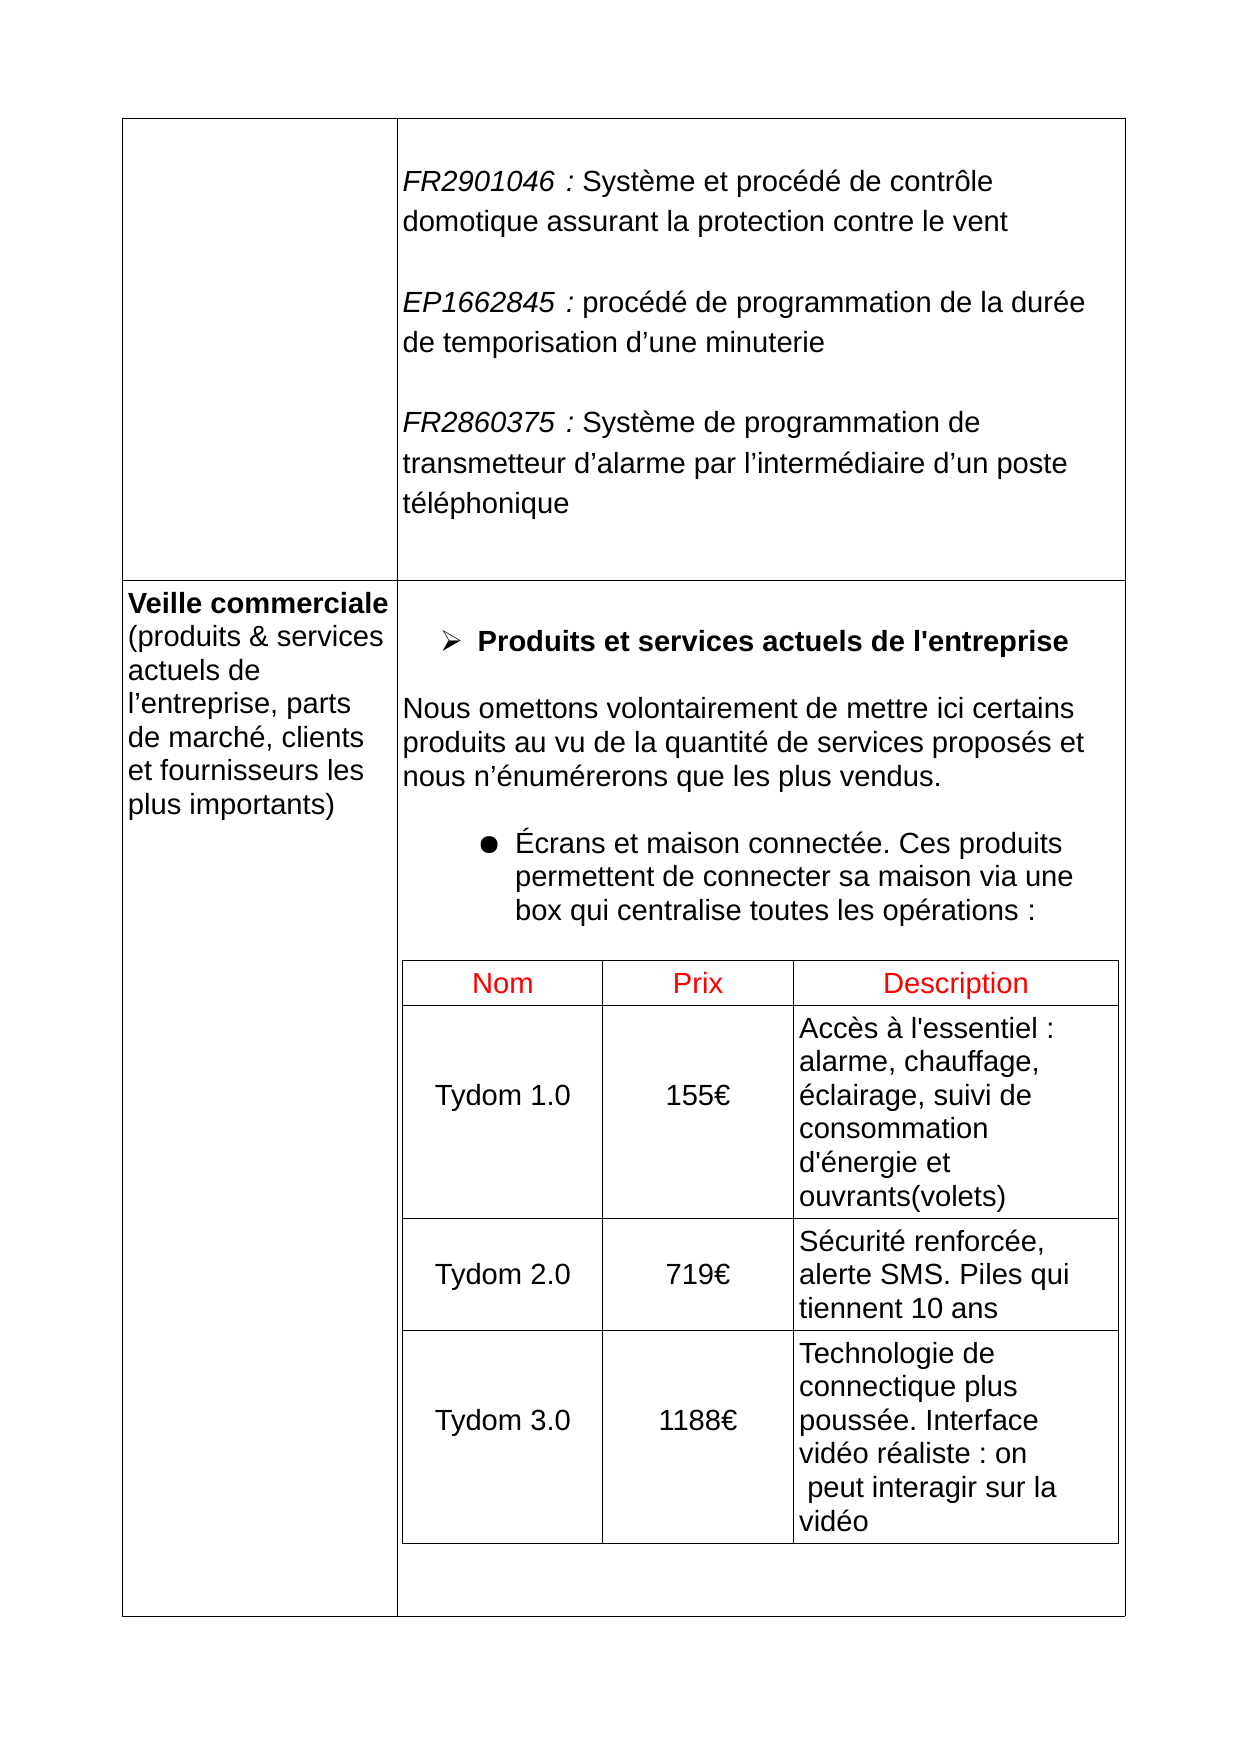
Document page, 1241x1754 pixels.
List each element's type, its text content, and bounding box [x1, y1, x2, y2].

table_cell Veille commerciale (produits & services actuels de l’entreprise, parts de marché, clients et fournisseurs les plus importants) [123, 581, 397, 1616]
table_header Nom [403, 961, 602, 1005]
table_cell Produits et services actuels de l'entreprise Nous omettons volontairement de mettre ici certains produits au vu de la quantité de services proposés et nous n’énumérerons que les plus vendus. Écrans et maison connectée. Ces produits permettent de connecter sa maison via une box qui centralise toutes les opérations : Alertes et alarmes. Ces produits sont des objets se connectant avec les Tydoms dans le but de surveiller sa propriété : Gestion du chauffage. Ces équipements permettent de gérer le chauffage au sein d'une propriété. Affichage des consommations. Ces produits permettent d'afficher un historique et des statistiques sur la consommation en énergie de l'infrastructure. Pilotage des ouvrants et éclairage. Ces équipements permettent de gérer les ouvrants comme les volets ou l'éclairage. Part de marché : Delta Dore est présent sur divers marchés. Tout d’abord l’entreprise est spécialiste de la régulation-programmation du chauffage. Grâce à son savoir-faire en régulation et à son ancienneté, la position de Delta Dore est unique sur le marché français. Ensuite Delta Dore est aussi sur le marché de la motorisation des stores. Elle occupe de fortes positions dans ce marché. Principaux Clients : Les principaux clients de Delta Dore sont des particuliers, des commerces, des collectivités et des entreprises. Fournisseurs : Delta Dore produits tous ces équipements mis à part ses cameras qui lui sont fournies par l’entreprise Kiwatch. Stratégie commerciale : Le prix est, pour Delta Dore, une ouverture de marché. C’est pourquoi l’entreprise propose quatre offres permettant une intégration croissante de fonctions domotiques. La première est la box Tydom 1.0. Elle est capable de piloter jusqu'à 100 objets connectés, mais seulement à travers le protocole radio X3D de Delta Dore. Elle reprend alors les produit Delta Dore existants, déjà installés dans le logement, et les rendre connectés. (prix 99€ HT) La seconde offre est la box Tydom 2.0. Cette box, qui coûte 599€ HT, ajoute l'alarme et sort les informations vers l'extérieur du logement. Elle permet par exemple la levée de doute : une alarme parvient à son destinataire par mail ou par SMS. Celui-ci peut activer à distance la caméra sur IP de l'installation pour vérifier qu'il s'agit bien d'une intrusion, par exemple. Le troisième niveau correspond à la Box Tydom 3.0, proposée à 999€ HT. Cette box est beaucoup plus complète puisqu’elle est capable de communiquer avec des réseaux beaucoup plus complexes tels que KNX filaire, KNX/IP, MBus etc. Elle reprend alors toutes les caractéristiques des box Tydom 1.0 et 2.0 en ajoutant la commande de téléviseurs (Samsung, Sony…), la commande de serrures connectées, ou encore la commande des comméras et portiers vidéos IP. Enfin la dernière offre, dite haut de gamme est LifeDomus. Cette box reprend toutes les caractéristiques des Box Tydom tout en ajoutant la commande d’autant de caméras que le client souhaite et aussi la commande de Home Cinéma. Par exemple elle permet de piloter virtuellement le son et la vidéo dans n’importe quelle pièce de la maison. Pour développer le marché de la Domotique et pour se faire connaître, Delta Dore a décider d’ouvrir des showrooms dans différents centres villes. Ces showrooms ont deux but bien précis : le premier est de montrer aux clients tout ce dont la domotique peut faire, et le second est de montrer que les installations domotique ne sont pas si complexes que ça et qu’elles peuvent être abordables pour tout le monde. Un des showrooms est présent au centre ville de Rennes. Il s’appelle « Ma m@ison connectée » et est situé au 14 rue Bertrand. [398, 581, 1125, 1616]
table_header Prix [603, 961, 793, 1005]
table_header Description [794, 961, 1118, 1005]
table_cell Tydom 2.0 [403, 1219, 602, 1330]
table_cell 719€ [603, 1219, 793, 1330]
table_cell 1188€ [603, 1331, 793, 1543]
table_cell Tydom 3.0 [403, 1331, 602, 1543]
table_cell Accès à l'essentiel : alarme, chauffage, éclairage, suivi de consommation d'énergie et ouvrants(volets) [794, 1006, 1118, 1218]
table_cell Sécurité renforcée, alerte SMS. Piles qui tiennent 10 ans [794, 1219, 1118, 1330]
table_cell 155€ [603, 1006, 793, 1218]
table_cell [123, 119, 397, 580]
table_cell FR2901046 : Système et procédé de contrôle domotique assurant la protection contre le vent EP1662845 : procédé de programmation de la durée de temporisation d’une minuterie FR2860375 : Système de programmation de transmetteur d’alarme par l’intermédiaire d’un poste téléphonique [398, 119, 1125, 580]
table_cell Tydom 1.0 [403, 1006, 602, 1218]
table_cell Technologie de connectique plus poussée. Interface vidéo réaliste : on peut interagir sur la vidéo [794, 1331, 1118, 1543]
